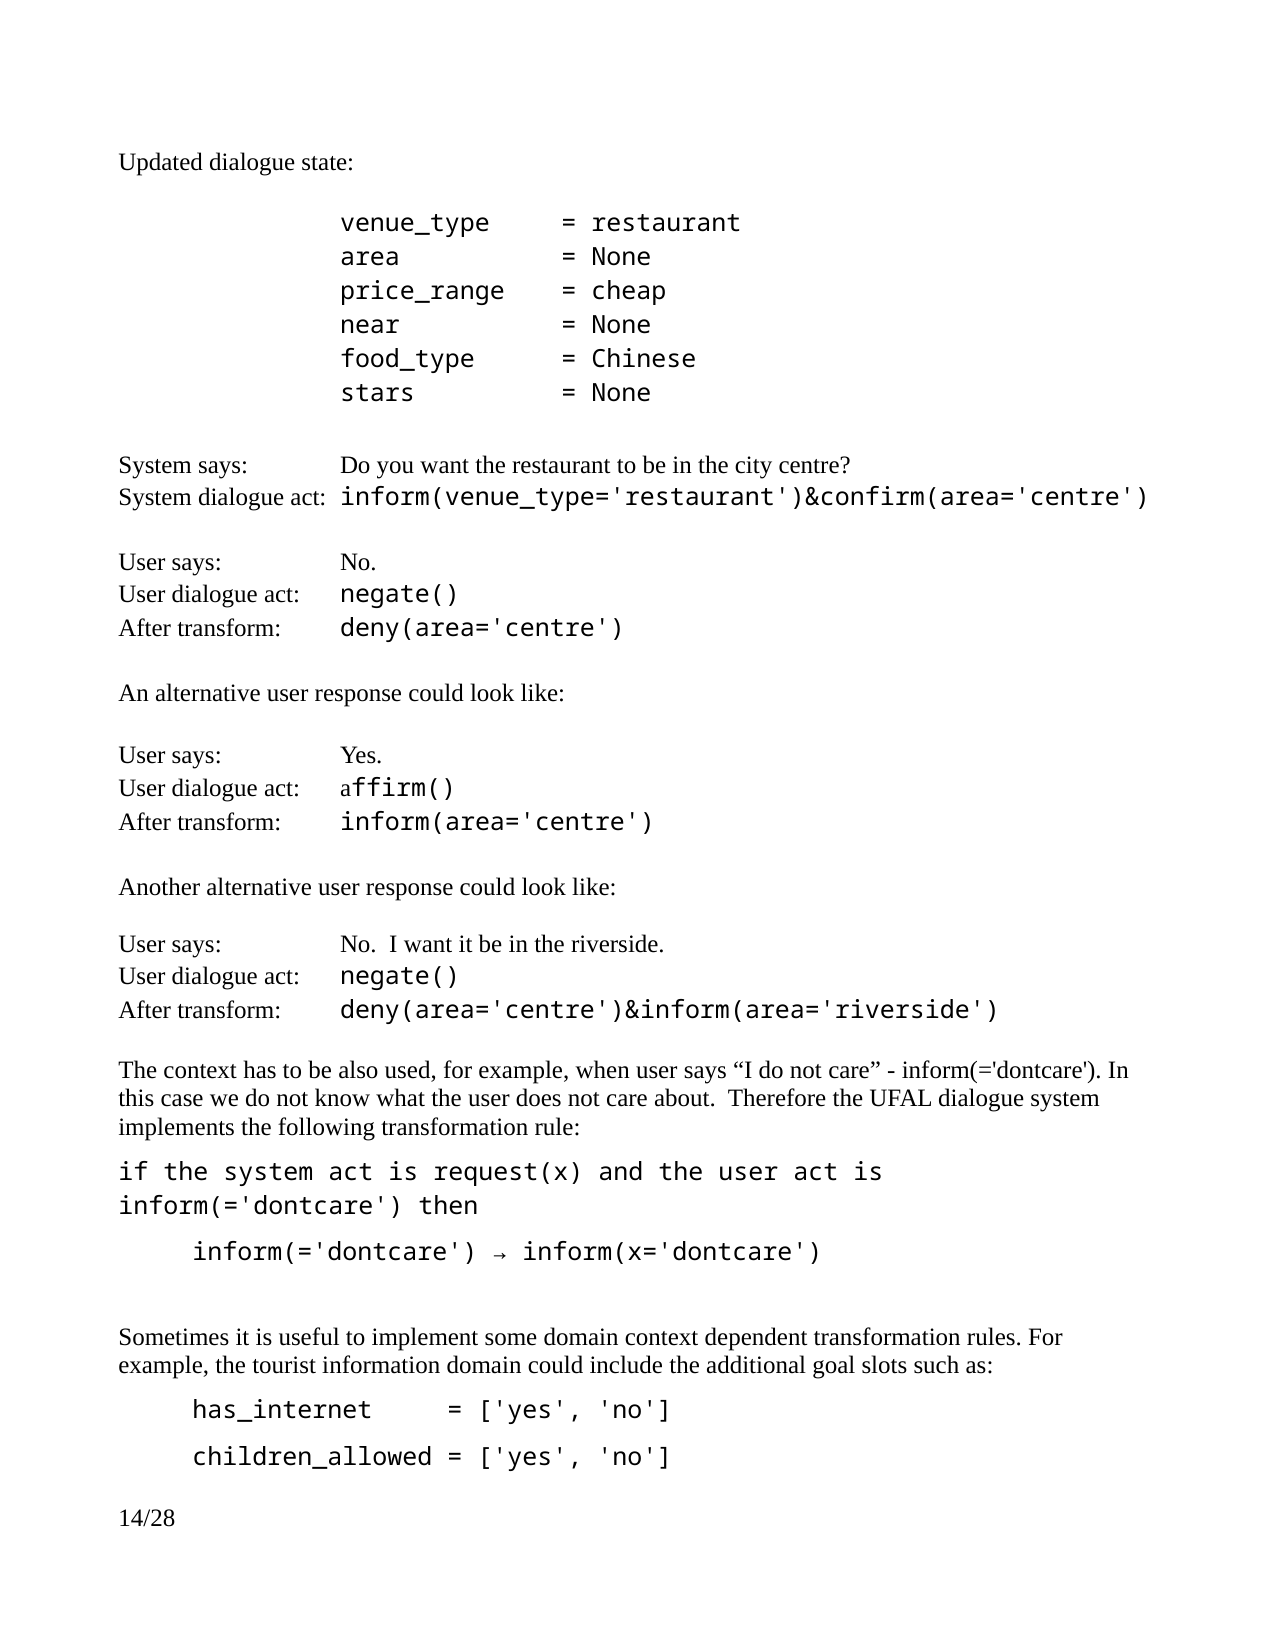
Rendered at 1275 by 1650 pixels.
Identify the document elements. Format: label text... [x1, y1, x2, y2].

text area = None [118, 238, 1157, 272]
text has_internet = ['yes', 'no'] [118, 1392, 1157, 1426]
text After transform: deny(area='centre') [118, 610, 1157, 644]
text User dialogue act: negate() [118, 958, 1157, 992]
text User says: No. I want it be in the riverside. [118, 929, 1157, 958]
text After transform: inform(area='centre') [118, 803, 1157, 837]
text venue_type = restaurant [118, 204, 1157, 238]
text Updated dialogue state: [118, 147, 1157, 176]
text Sometimes it is useful to implement some domain context dependent transformation rules. For example, the tourist information domain could include the additional goal slots such as: [118, 1322, 1157, 1379]
text children_allowed = ['yes', 'no'] [118, 1438, 1157, 1472]
text stars = None [118, 375, 1157, 409]
text near = None [118, 307, 1157, 341]
text System says: Do you want the restaurant to be in the city centre? [118, 450, 1157, 479]
text User says: No. [118, 547, 1157, 576]
text The context has to be also used, for example, when user says “I do not care” - inform(='dontcare'). In this case we do not know what the user does not care about. Therefore the UFAL dialogue system implements the following transformation rule: [118, 1055, 1157, 1141]
text inform(='dontcare') → inform(x='dontcare') [118, 1234, 1157, 1268]
text Another alternative user response could look like: [118, 872, 1157, 900]
text food_type = Chinese [118, 341, 1157, 375]
text User dialogue act: affirm() [118, 769, 1157, 803]
text System dialogue act: inform(venue_type='restaurant')&confirm(area='centre') [118, 479, 1157, 513]
text User dialogue act: negate() [118, 576, 1157, 610]
text After transform: deny(area='centre')&inform(area='riverside') [118, 992, 1157, 1026]
text An alternative user response could look like: [118, 678, 1157, 707]
text User says: Yes. [118, 741, 1157, 769]
text price_range = cheap [118, 272, 1157, 307]
text if the system act is request(x) and the user act is inform(='dontcare') then [118, 1153, 1157, 1222]
